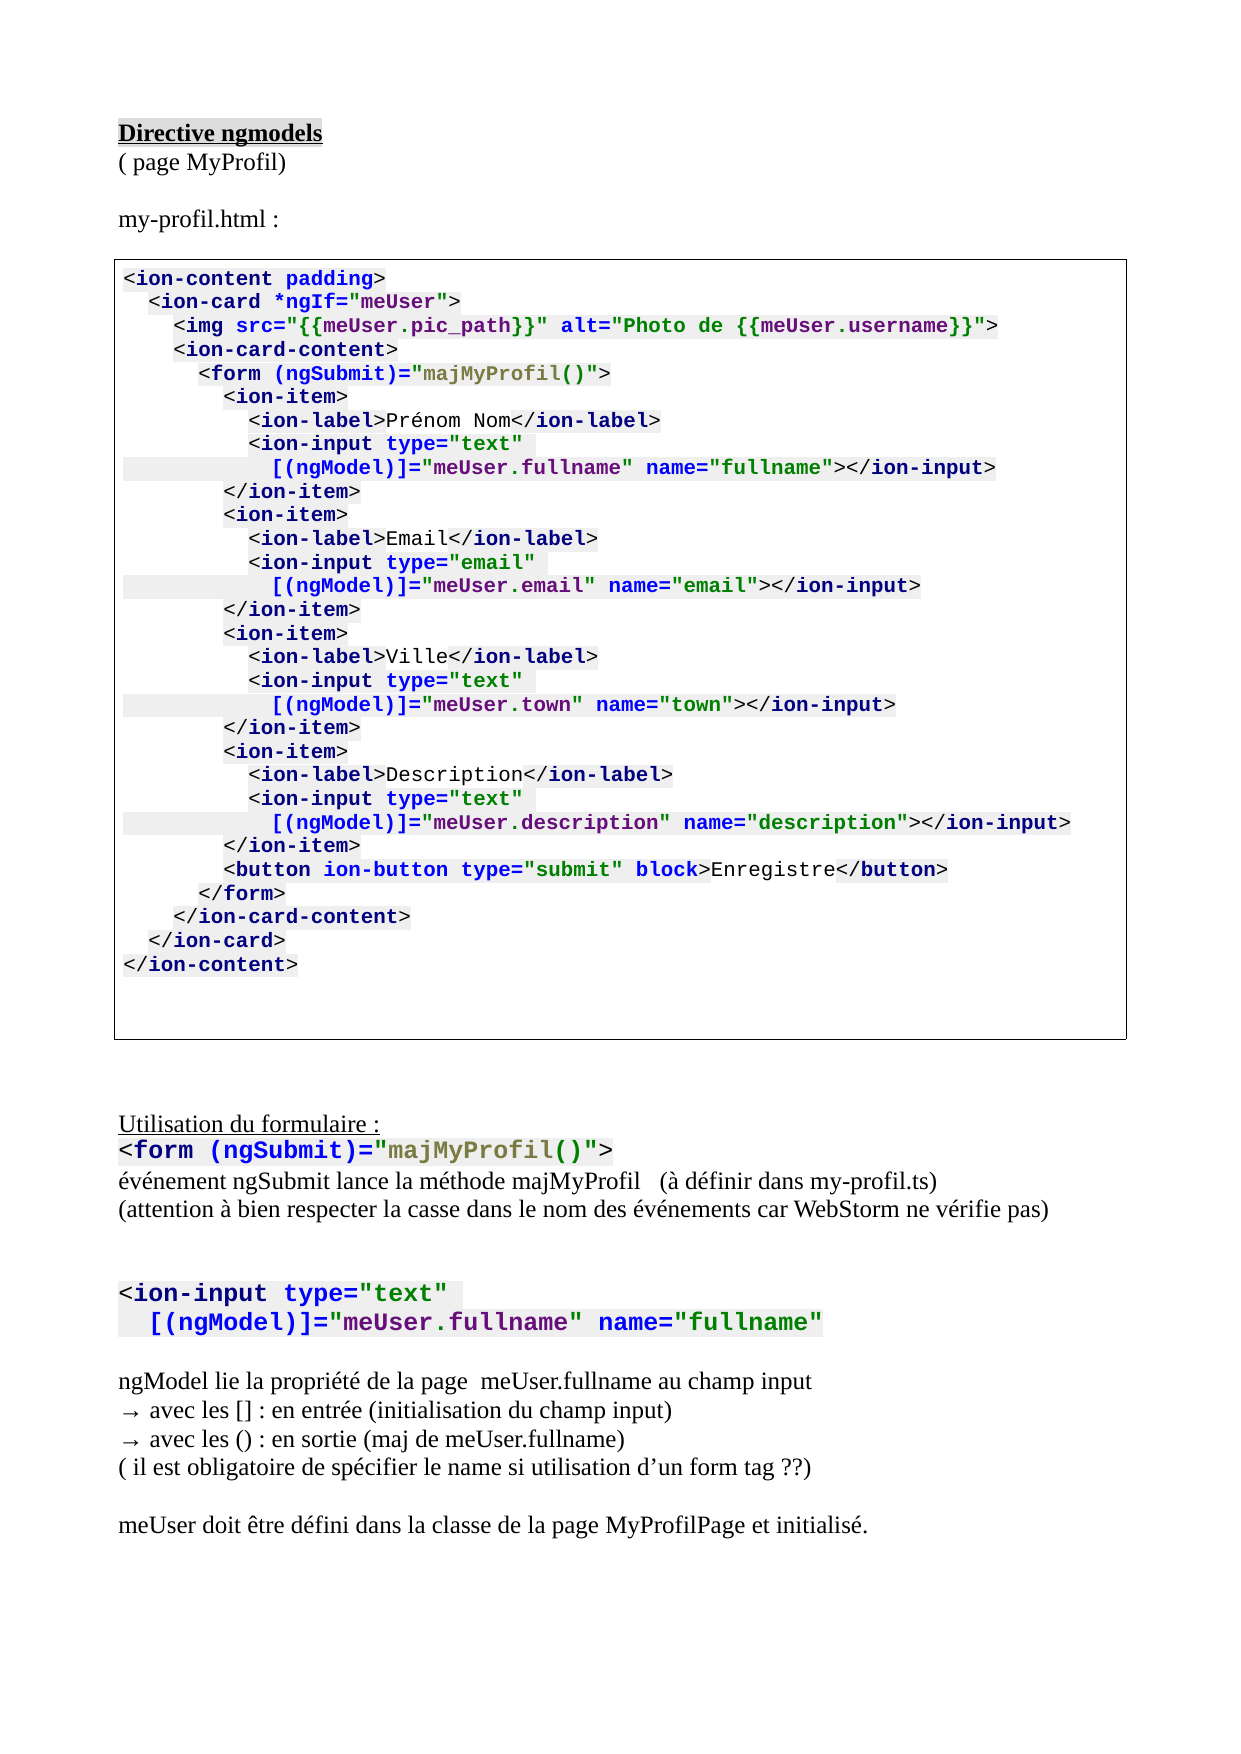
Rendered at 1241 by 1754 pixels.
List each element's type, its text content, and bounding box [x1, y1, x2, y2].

text <ion-item> [123, 386, 1117, 410]
text </ion-card> [123, 930, 1117, 954]
text Directive ngmodels [118, 118, 1122, 147]
text </ion-item> [123, 599, 1117, 623]
text </form> [123, 883, 1117, 906]
text </ion-card-content> [123, 906, 1117, 930]
text <ion-item> [123, 741, 1117, 764]
text <ion-input type="text" [123, 788, 1117, 812]
text <ion-content padding> [123, 268, 1117, 292]
text <ion-label>Ville</ion-label> [123, 646, 1117, 670]
text → avec les () : en sortie (maj de meUser.fullname) [118, 1424, 1122, 1452]
text </ion-item> [123, 717, 1117, 741]
text </ion-item> [123, 481, 1117, 504]
text meUser doit être défini dans la classe de la page MyProfilPage et initialisé. [118, 1510, 1122, 1539]
text ngModel lie la propriété de la page meUser.fullname au champ input [118, 1366, 1122, 1395]
text ( il est obligatoire de spécifier le name si utilisation d’un form tag ??) [118, 1452, 1122, 1481]
text my-profil.html : [118, 204, 1122, 233]
text <ion-input type="text" [123, 670, 1117, 693]
text <ion-item> [123, 623, 1117, 646]
text <ion-label>Description</ion-label> [123, 764, 1117, 788]
text ( page MyProfil) [118, 147, 1122, 176]
text → avec les [] : en entrée (initialisation du champ input) [118, 1395, 1122, 1424]
text événement ngSubmit lance la méthode majMyProfil (à définir dans my-profil.ts) [118, 1166, 1122, 1194]
text </ion-content> [123, 954, 1117, 977]
text <ion-label>Prénom Nom</ion-label> [123, 410, 1117, 433]
text <ion-card-content> [123, 339, 1117, 362]
text [(ngModel)]="meUser.fullname" name="fullname"></ion-input> [123, 457, 1117, 481]
text <form (ngSubmit)="majMyProfil()"> [123, 362, 1117, 386]
text <ion-input type="text" [118, 1281, 1122, 1309]
text <ion-item> [123, 504, 1117, 528]
text [(ngModel)]="meUser.fullname" name="fullname" [118, 1309, 1122, 1337]
text <img src="{{meUser.pic_path}}" alt="Photo de {{meUser.username}}"> [123, 315, 1117, 339]
text [(ngModel)]="meUser.email" name="email"></ion-input> [123, 575, 1117, 599]
text (attention à bien respecter la casse dans le nom des événements car WebStorm ne vérifie pas) [118, 1194, 1122, 1223]
text </ion-item> [123, 835, 1117, 859]
text <ion-card *ngIf="meUser"> [123, 292, 1117, 315]
text <form (ngSubmit)="majMyProfil()"> [118, 1137, 1122, 1166]
text <ion-input type="email" [123, 552, 1117, 575]
text [(ngModel)]="meUser.town" name="town"></ion-input> [123, 693, 1117, 717]
text <ion-input type="text" [123, 433, 1117, 457]
text Utilisation du formulaire : [118, 1109, 1122, 1137]
text <ion-label>Email</ion-label> [123, 528, 1117, 552]
text [(ngModel)]="meUser.description" name="description"></ion-input> [123, 812, 1117, 835]
text <button ion-button type="submit" block>Enregistre</button> [123, 859, 1117, 883]
